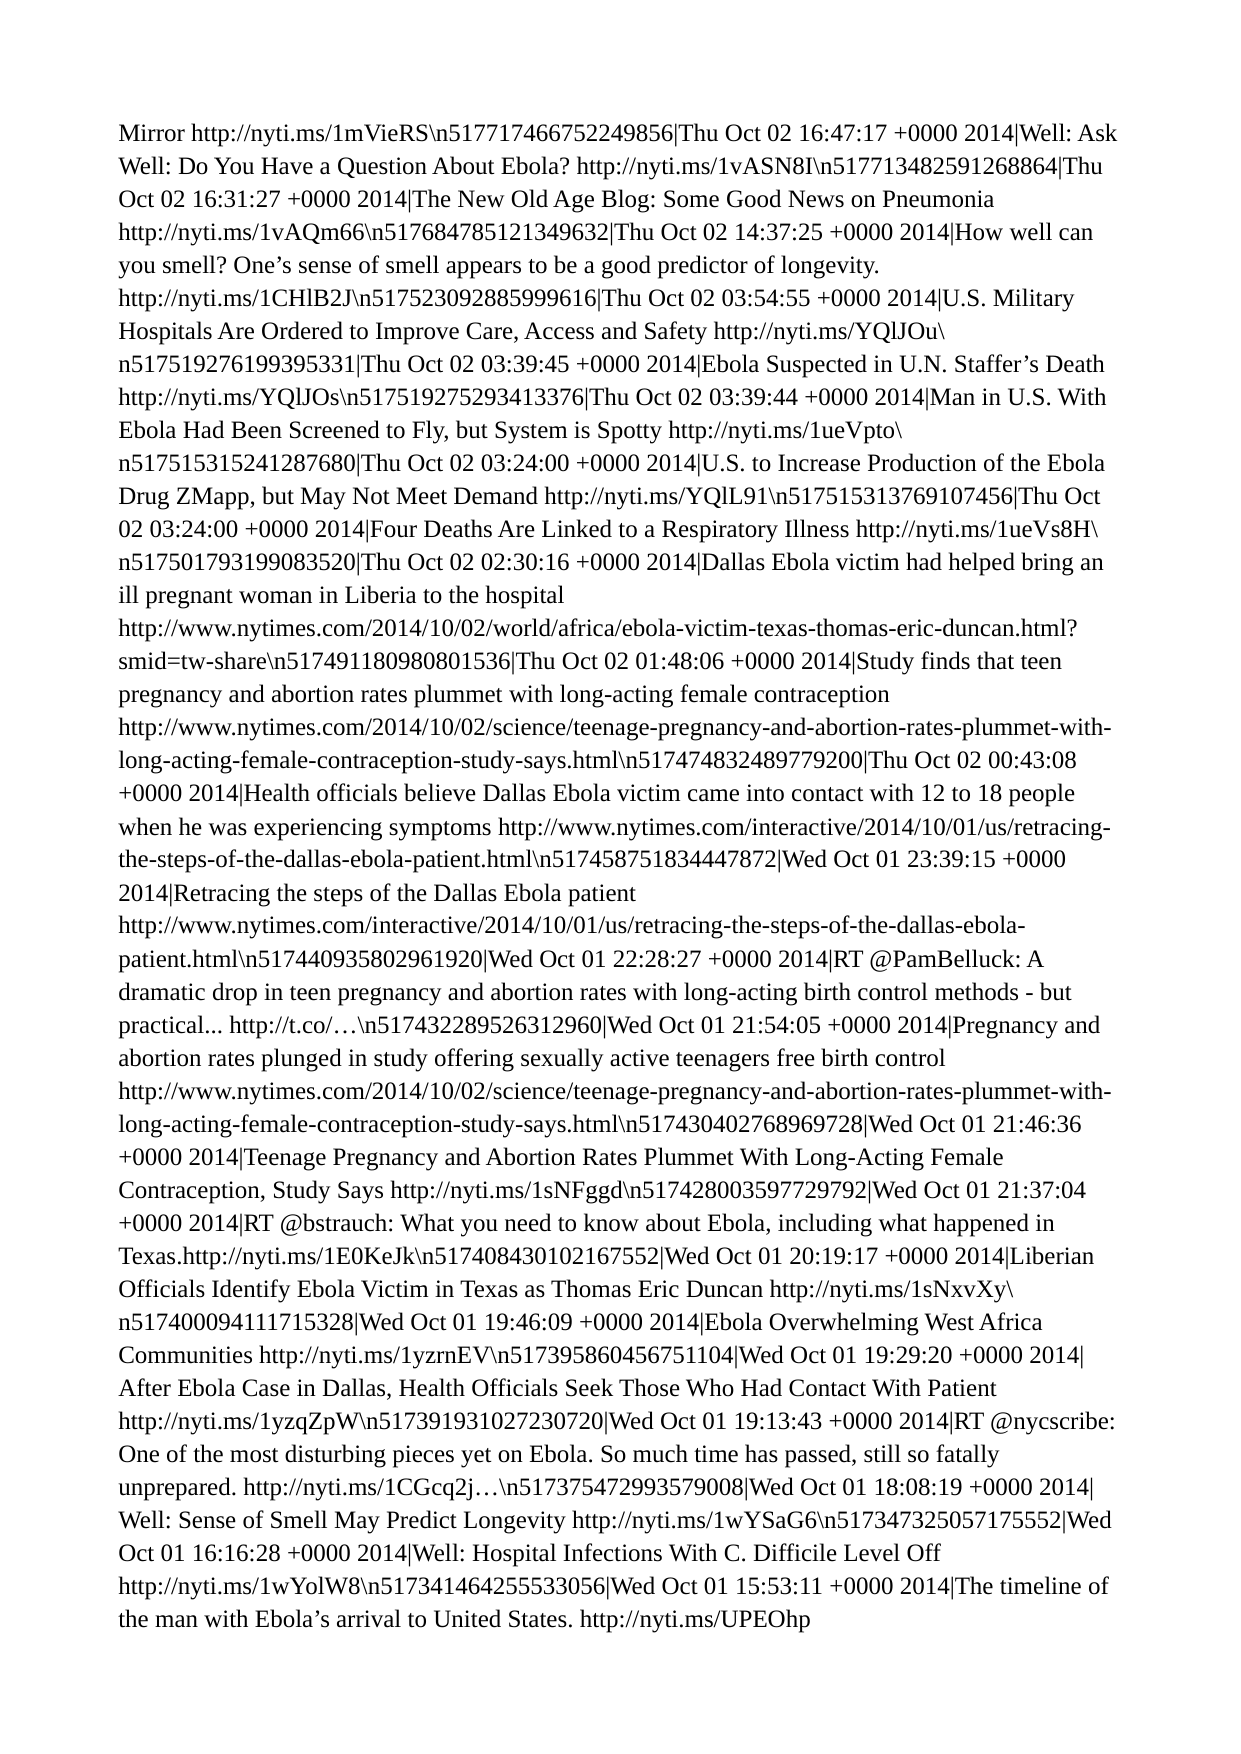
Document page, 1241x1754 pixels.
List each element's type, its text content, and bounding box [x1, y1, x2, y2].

text Mirror http://nyti.ms/1mVieRS\n517717466752249856|Thu Oct 02 16:47:17 +0000 2014|Well: Ask Well: Do You Have a Question About Ebola? http://nyti.ms/1vASN8I\n517713482591268864|Thu Oct 02 16:31:27 +0000 2014|The New Old Age Blog: Some Good News on Pneumonia http://nyti.ms/1vAQm66\n517684785121349632|Thu Oct 02 14:37:25 +0000 2014|How well can you smell? One’s sense of smell appears to be a good predictor of longevity. http://nyti.ms/1CHlB2J\n517523092885999616|Thu Oct 02 03:54:55 +0000 2014|U.S. Military Hospitals Are Ordered to Improve Care, Access and Safety http://nyti.ms/YQlJOu\n517519276199395331|Thu Oct 02 03:39:45 +0000 2014|Ebola Suspected in U.N. Staffer’s Death http://nyti.ms/YQlJOs\n517519275293413376|Thu Oct 02 03:39:44 +0000 2014|Man in U.S. With Ebola Had Been Screened to Fly, but System is Spotty http://nyti.ms/1ueVpto\n517515315241287680|Thu Oct 02 03:24:00 +0000 2014|U.S. to Increase Production of the Ebola Drug ZMapp, but May Not Meet Demand http://nyti.ms/YQlL91\n517515313769107456|Thu Oct 02 03:24:00 +0000 2014|Four Deaths Are Linked to a Respiratory Illness http://nyti.ms/1ueVs8H\n517501793199083520|Thu Oct 02 02:30:16 +0000 2014|Dallas Ebola victim had helped bring an ill pregnant woman in Liberia to the hospital http://www.nytimes.com/2014/10/02/world/africa/ebola-victim-texas-thomas-eric-duncan.html?smid=tw-share\n517491180980801536|Thu Oct 02 01:48:06 +0000 2014|Study finds that teen pregnancy and abortion rates plummet with long-acting female contraception http://www.nytimes.com/2014/10/02/science/teenage-pregnancy-and-abortion-rates-plummet-with-long-acting-female-contraception-study-says.html\n517474832489779200|Thu Oct 02 00:43:08 +0000 2014|Health officials believe Dallas Ebola victim came into contact with 12 to 18 people when he was experiencing symptoms http://www.nytimes.com/interactive/2014/10/01/us/retracing-the-steps-of-the-dallas-ebola-patient.html\n517458751834447872|Wed Oct 01 23:39:15 +0000 2014|Retracing the steps of the Dallas Ebola patient http://www.nytimes.com/interactive/2014/10/01/us/retracing-the-steps-of-the-dallas-ebola-patient.html\n517440935802961920|Wed Oct 01 22:28:27 +0000 2014|RT @PamBelluck: A dramatic drop in teen pregnancy and abortion rates with long-acting birth control methods - but practical... http://t.co/…\n517432289526312960|Wed Oct 01 21:54:05 +0000 2014|Pregnancy and abortion rates plunged in study offering sexually active teenagers free birth control http://www.nytimes.com/2014/10/02/science/teenage-pregnancy-and-abortion-rates-plummet-with-long-acting-female-contraception-study-says.html\n517430402768969728|Wed Oct 01 21:46:36 +0000 2014|Teenage Pregnancy and Abortion Rates Plummet With Long-Acting Female Contraception, Study Says http://nyti.ms/1sNFggd\n517428003597729792|Wed Oct 01 21:37:04 +0000 2014|RT @bstrauch: What you need to know about Ebola, including what happened in Texas.http://nyti.ms/1E0KeJk\n517408430102167552|Wed Oct 01 20:19:17 +0000 2014|Liberian Officials Identify Ebola Victim in Texas as Thomas Eric Duncan http://nyti.ms/1sNxvXy\n517400094111715328|Wed Oct 01 19:46:09 +0000 2014|Ebola Overwhelming West Africa Communities http://nyti.ms/1yzrnEV\n517395860456751104|Wed Oct 01 19:29:20 +0000 2014|After Ebola Case in Dallas, Health Officials Seek Those Who Had Contact With Patient http://nyti.ms/1yzqZpW\n517391931027230720|Wed Oct 01 19:13:43 +0000 2014|RT @nycscribe: One of the most disturbing pieces yet on Ebola. So much time has passed, still so fatally unprepared. http://nyti.ms/1CGcq2j…\n517375472993579008|Wed Oct 01 18:08:19 +0000 2014|Well: Sense of Smell May Predict Longevity http://nyti.ms/1wYSaG6\n517347325057175552|Wed Oct 01 16:16:28 +0000 2014|Well: Hospital Infections With C. Difficile Level Off http://nyti.ms/1wYolW8\n517341464255533056|Wed Oct 01 15:53:11 +0000 2014|The timeline of the man with Ebola’s arrival to United States. http://nyti.ms/UPEOhp [118, 118, 1122, 1633]
